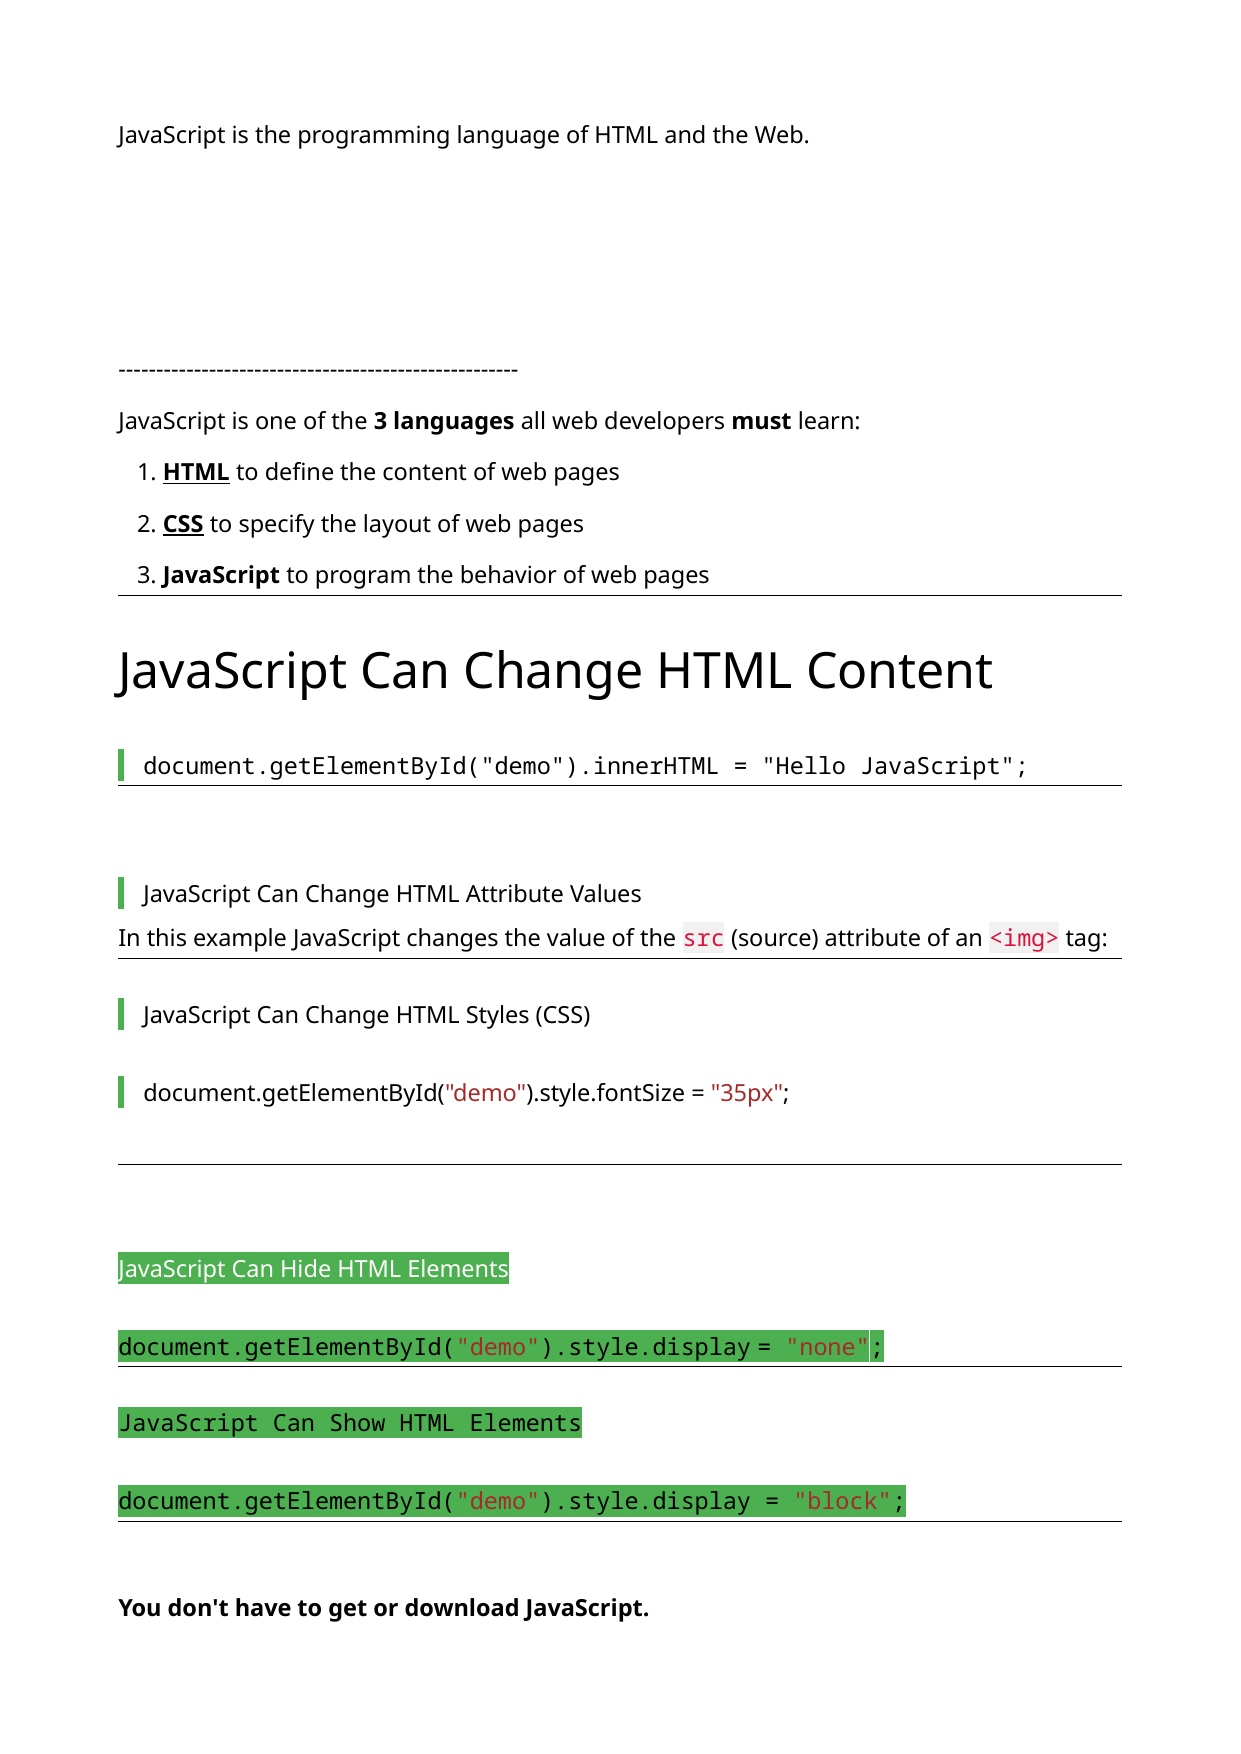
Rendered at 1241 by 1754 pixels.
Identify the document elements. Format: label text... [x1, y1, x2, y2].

text JavaScript is the programming language of HTML and the Web. [118, 118, 1122, 150]
subtitle JavaScript Can Show HTML Elements [118, 1407, 1122, 1438]
text document.getElementById("demo").style.display = "block"; [118, 1451, 1122, 1521]
text document.getElementById("demo").style.display = "none"; [118, 1296, 1122, 1366]
text You don't have to get or download JavaScript. [118, 1592, 1122, 1624]
text In this example JavaScript changes the value of the src (source) attribute of an <img> tag: [118, 922, 1122, 958]
text 3. JavaScript to program the behavior of web pages [118, 558, 1122, 595]
text document.getElementById("demo").style.fontSize = "35px"; [118, 1043, 1122, 1108]
text 1. HTML to define the content of web pages [118, 456, 1122, 487]
subtitle JavaScript Can Change HTML Content [118, 635, 1122, 703]
subtitle JavaScript Can Change HTML Styles (CSS) [124, 998, 1122, 1030]
text 2. CSS to specify the layout of web pages [118, 507, 1122, 539]
subtitle JavaScript Can Change HTML Attribute Values [124, 877, 1122, 909]
text JavaScript is one of the 3 languages all web developers must learn: [118, 404, 1122, 436]
subtitle JavaScript Can Hide HTML Elements [118, 1252, 1122, 1284]
text ----------------------------------------------------- [118, 353, 1122, 385]
text document.getElementById("demo").innerHTML = "Hello JavaScript"; [118, 716, 1122, 785]
